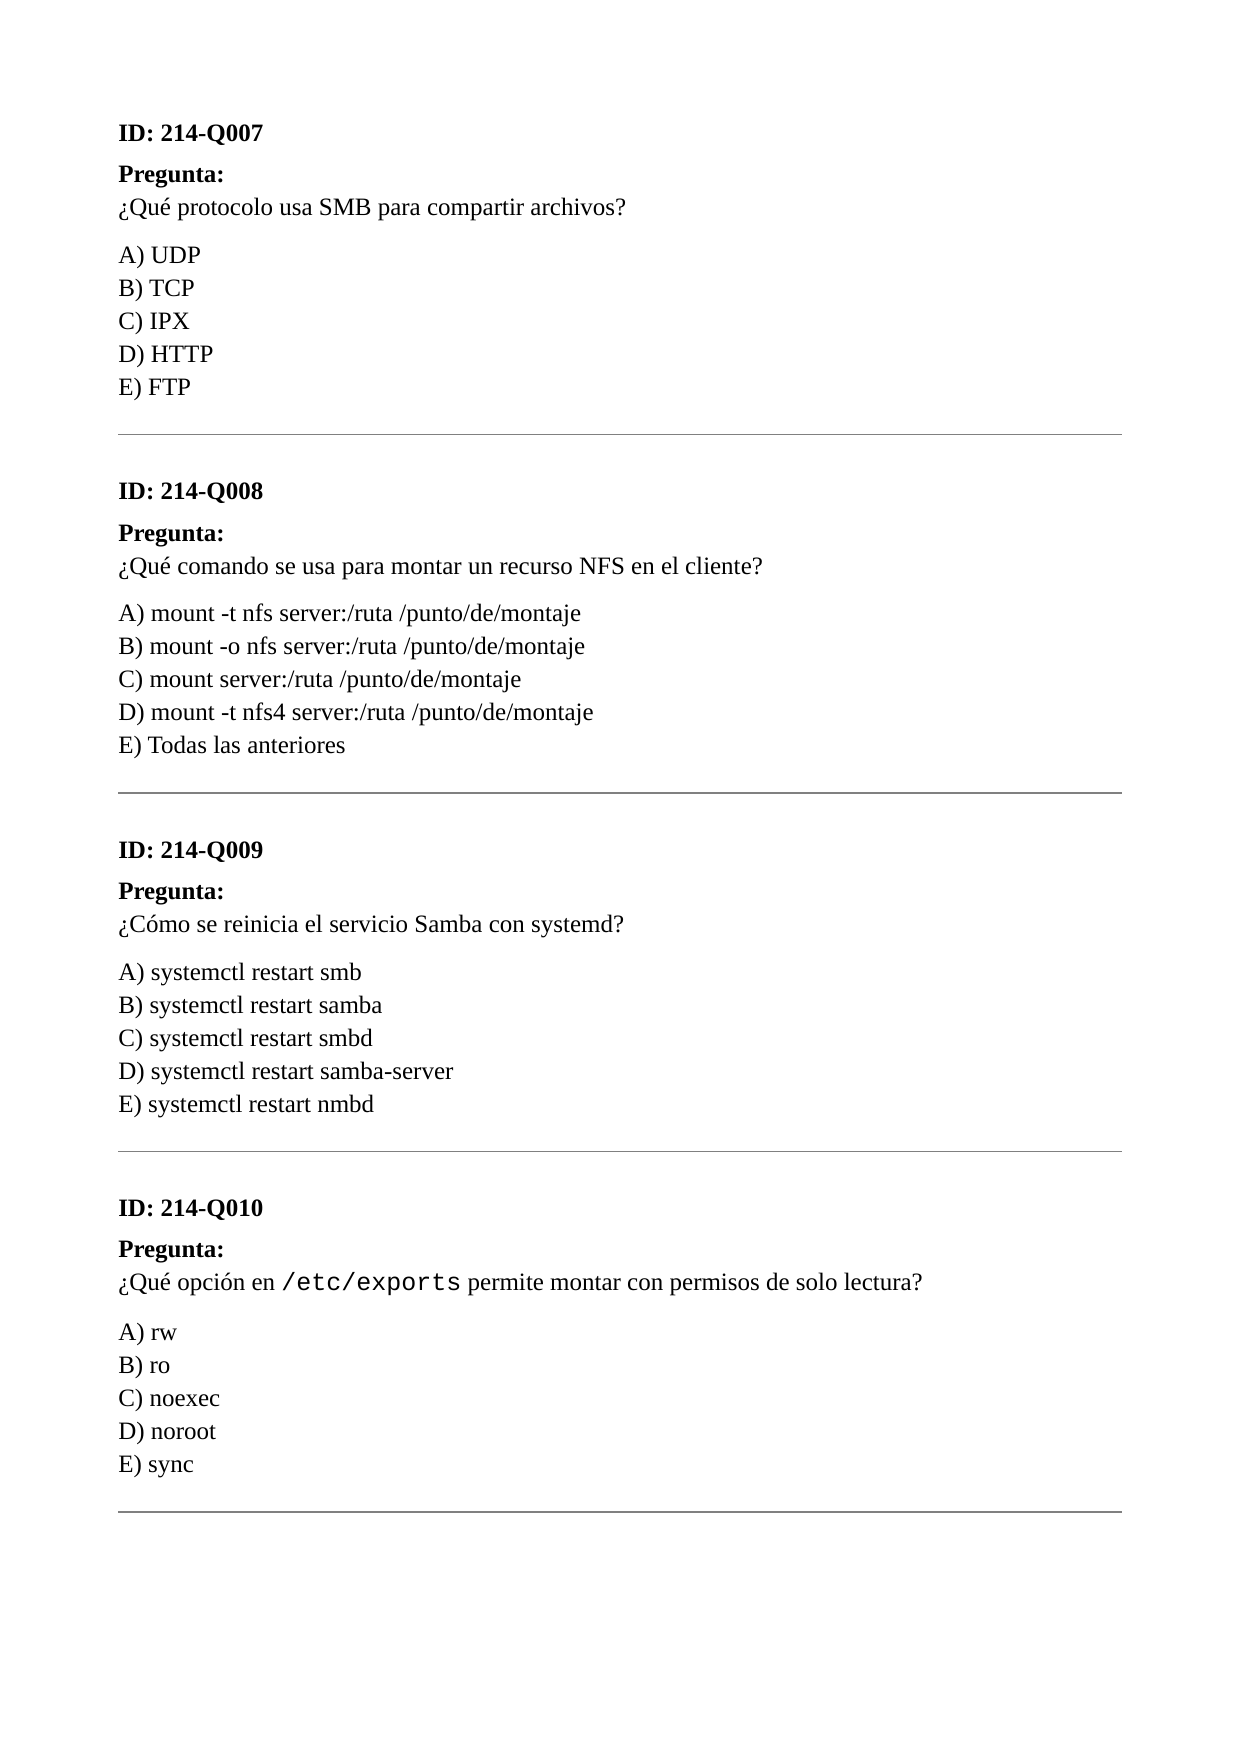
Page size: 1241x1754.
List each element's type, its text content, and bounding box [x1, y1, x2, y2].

text A) rw B) ro C) noexec D) noroot E) sync [118, 1317, 1122, 1478]
text Pregunta: ¿Qué opción en /etc/exports permite montar con permisos de solo lectura? [118, 1234, 1122, 1298]
text A) systemctl restart smb B) systemctl restart samba C) systemctl restart smbd D) systemctl restart samba-server E) systemctl restart nmbd [118, 957, 1122, 1117]
text A) UDP B) TCP C) IPX D) HTTP E) FTP [118, 240, 1122, 401]
subtitle ID: 214-Q009 [118, 835, 1122, 863]
text A) mount -t nfs server:/ruta /punto/de/montaje B) mount -o nfs server:/ruta /punto/de/montaje C) mount server:/ruta /punto/de/montaje D) mount -t nfs4 server:/ruta /punto/de/montaje E) Todas las anteriores [118, 598, 1122, 759]
subtitle ID: 214-Q008 [118, 476, 1122, 505]
text Pregunta: ¿Qué comando se usa para montar un recurso NFS en el cliente? [118, 518, 1122, 579]
text Pregunta: ¿Cómo se reinicia el servicio Samba con systemd? [118, 876, 1122, 938]
subtitle ID: 214-Q007 [118, 118, 1122, 147]
text Pregunta: ¿Qué protocolo usa SMB para compartir archivos? [118, 159, 1122, 221]
subtitle ID: 214-Q010 [118, 1193, 1122, 1222]
